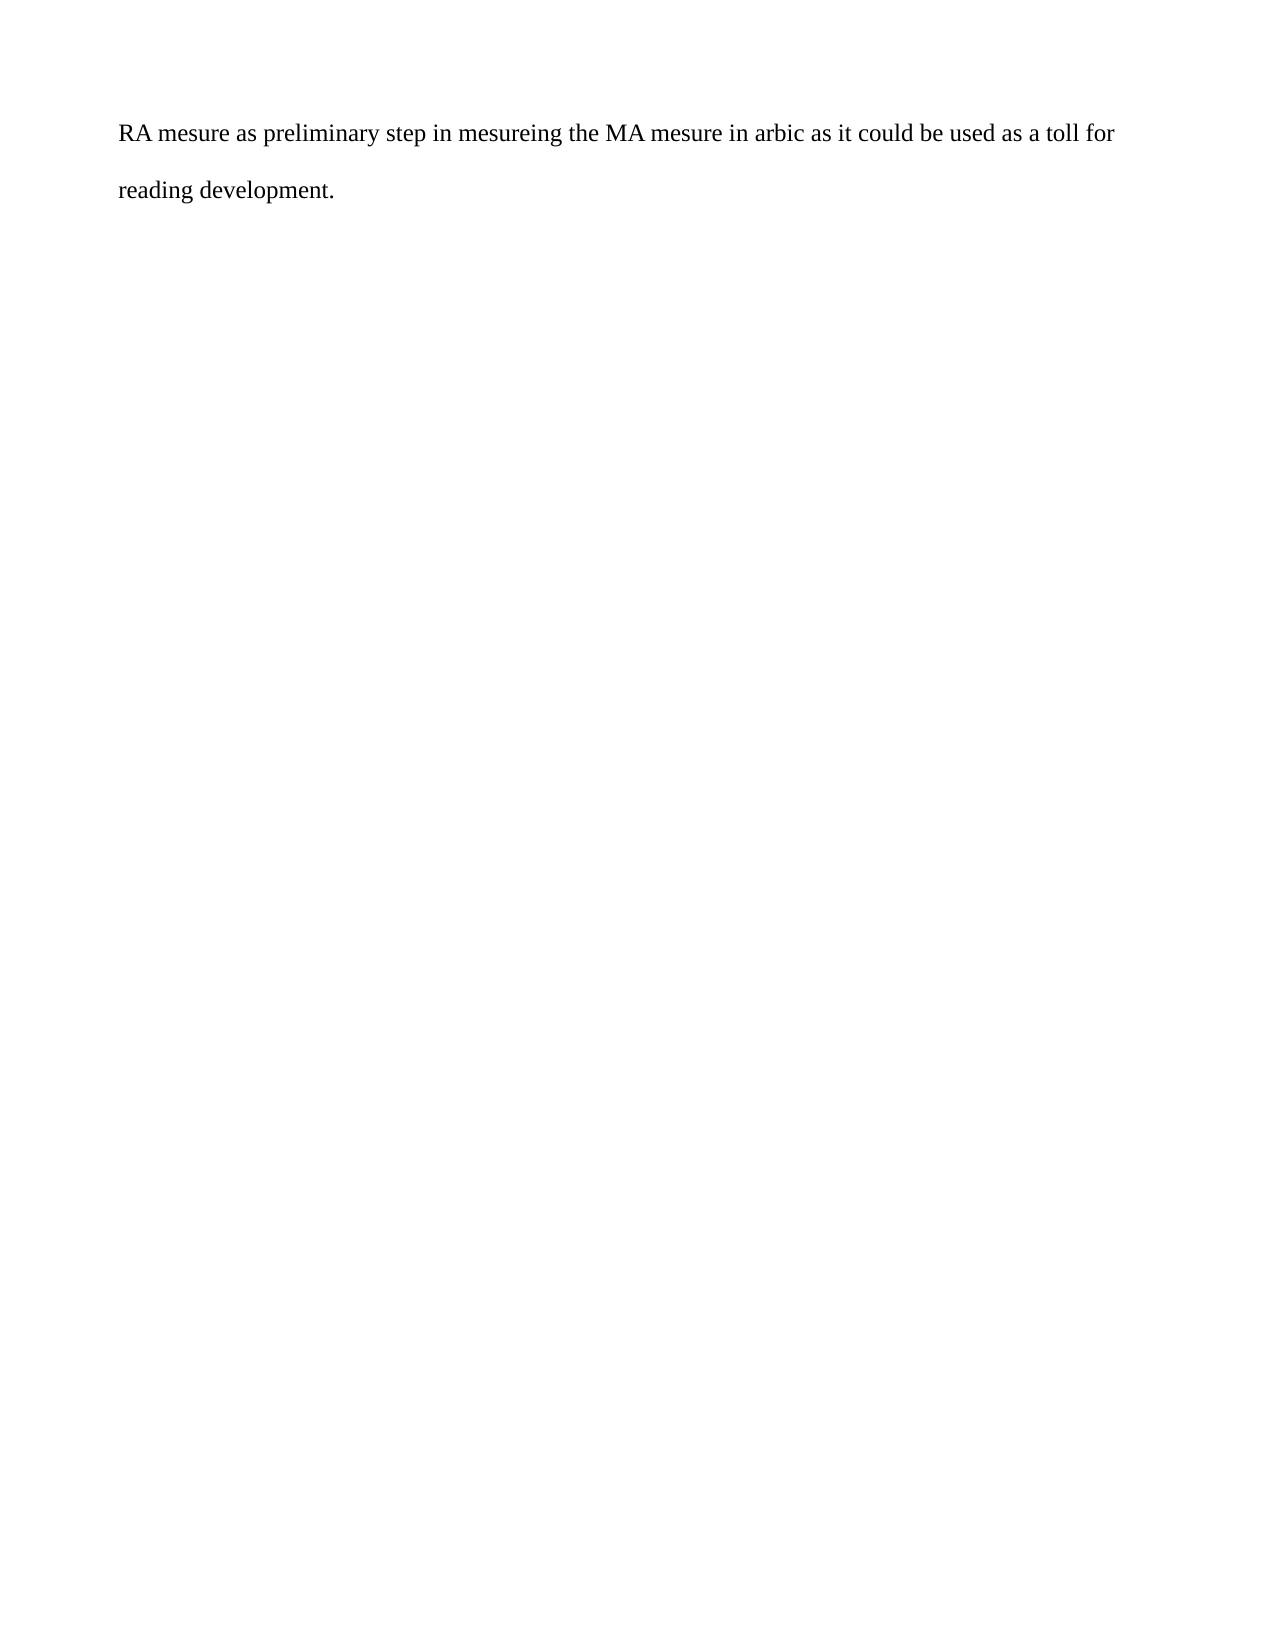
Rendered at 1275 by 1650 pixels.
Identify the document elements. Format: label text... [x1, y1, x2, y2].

text RA mesure as preliminary step in mesureing the MA mesure in arbic as it could be used as a toll for reading development. [118, 118, 1157, 204]
